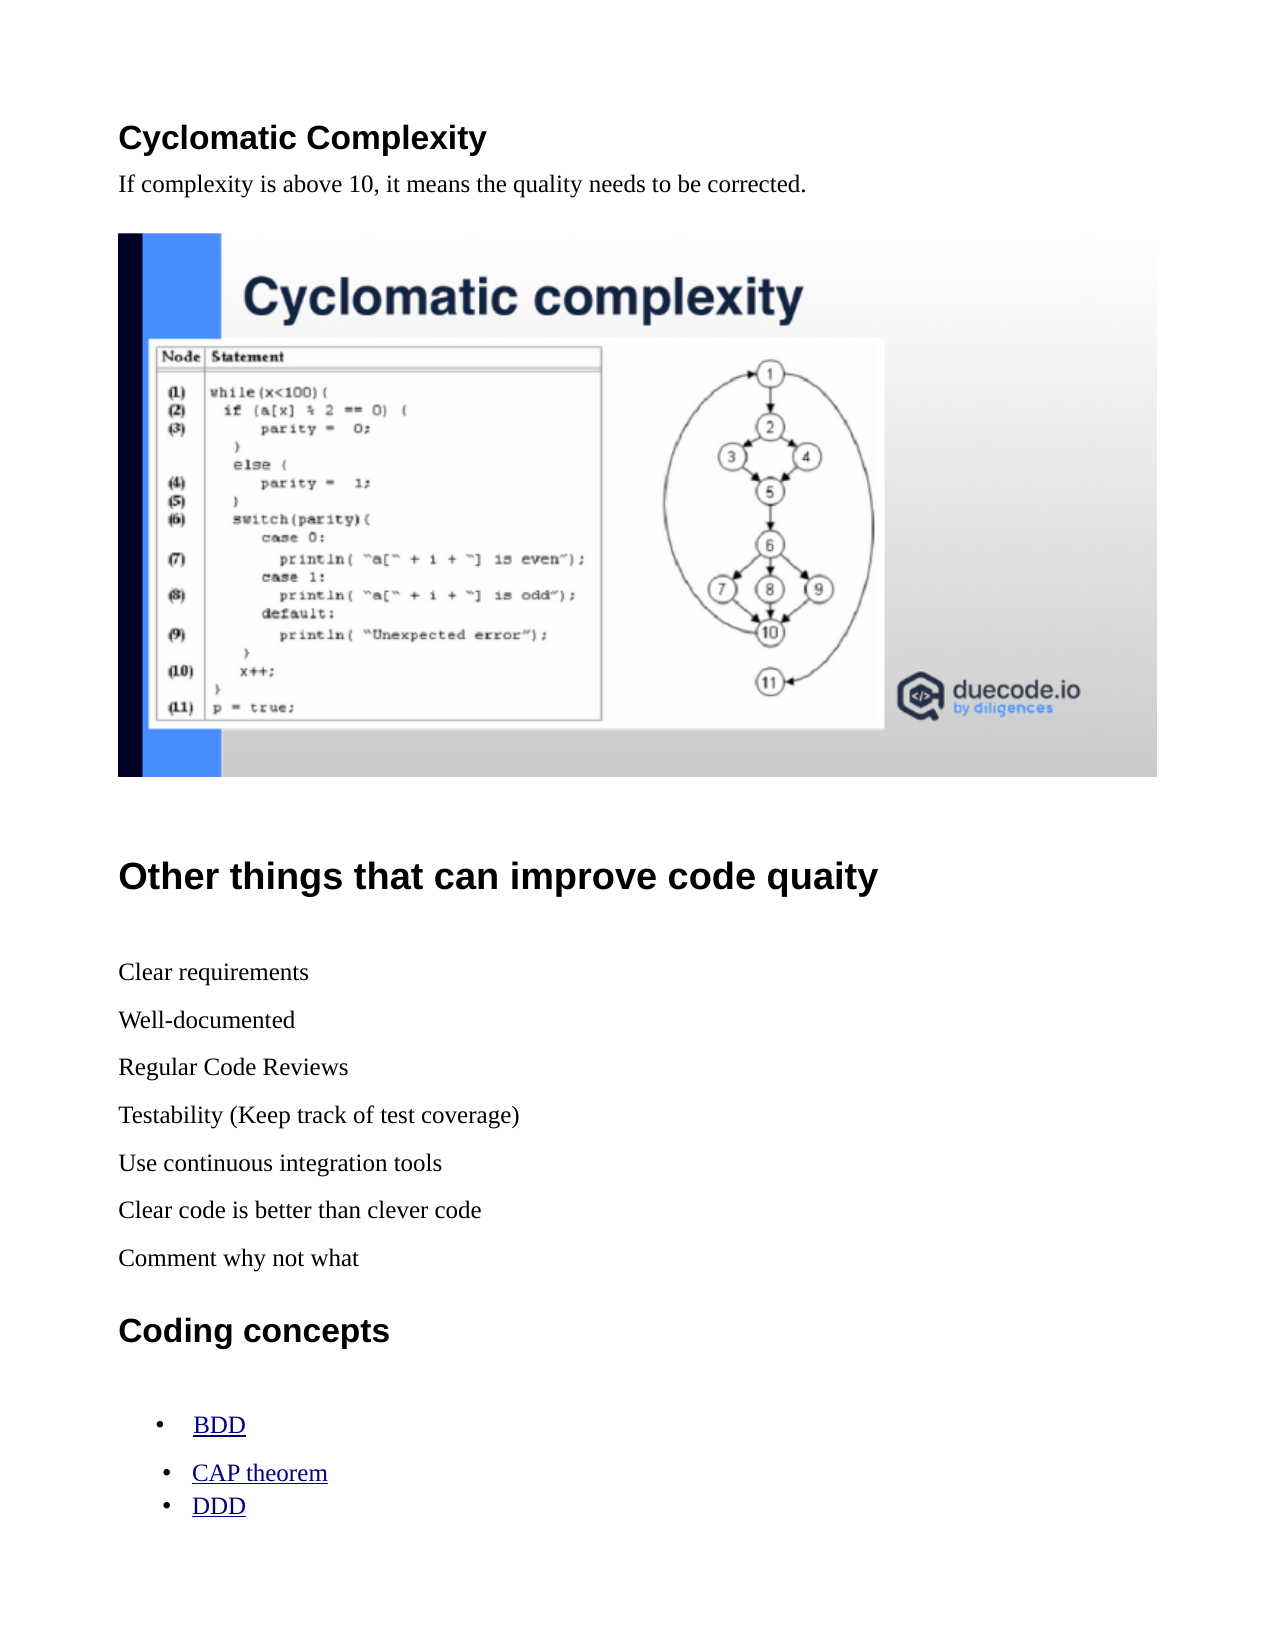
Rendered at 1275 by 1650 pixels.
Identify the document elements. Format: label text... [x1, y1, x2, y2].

text Comment why not what [118, 1243, 1157, 1272]
text Clear requirements [118, 957, 1157, 986]
subtitle Other things that can improve code quaity [118, 853, 1157, 897]
subtitle Coding concepts [118, 1311, 1157, 1350]
text Testability (Keep track of test coverage) [118, 1100, 1157, 1129]
list DDD [162, 1491, 1157, 1519]
list CAP theorem [162, 1458, 1157, 1486]
text Use continuous integration tools [118, 1148, 1157, 1176]
text Clear code is better than clever code [118, 1195, 1157, 1224]
subtitle Cyclomatic Complexity [118, 118, 1157, 157]
list BDD [156, 1410, 1157, 1439]
text Well-documented [118, 1005, 1157, 1034]
text Regular Code Reviews [118, 1052, 1157, 1081]
picture [118, 232, 1157, 777]
text If complexity is above 10, it means the quality needs to be corrected. [118, 169, 1157, 198]
